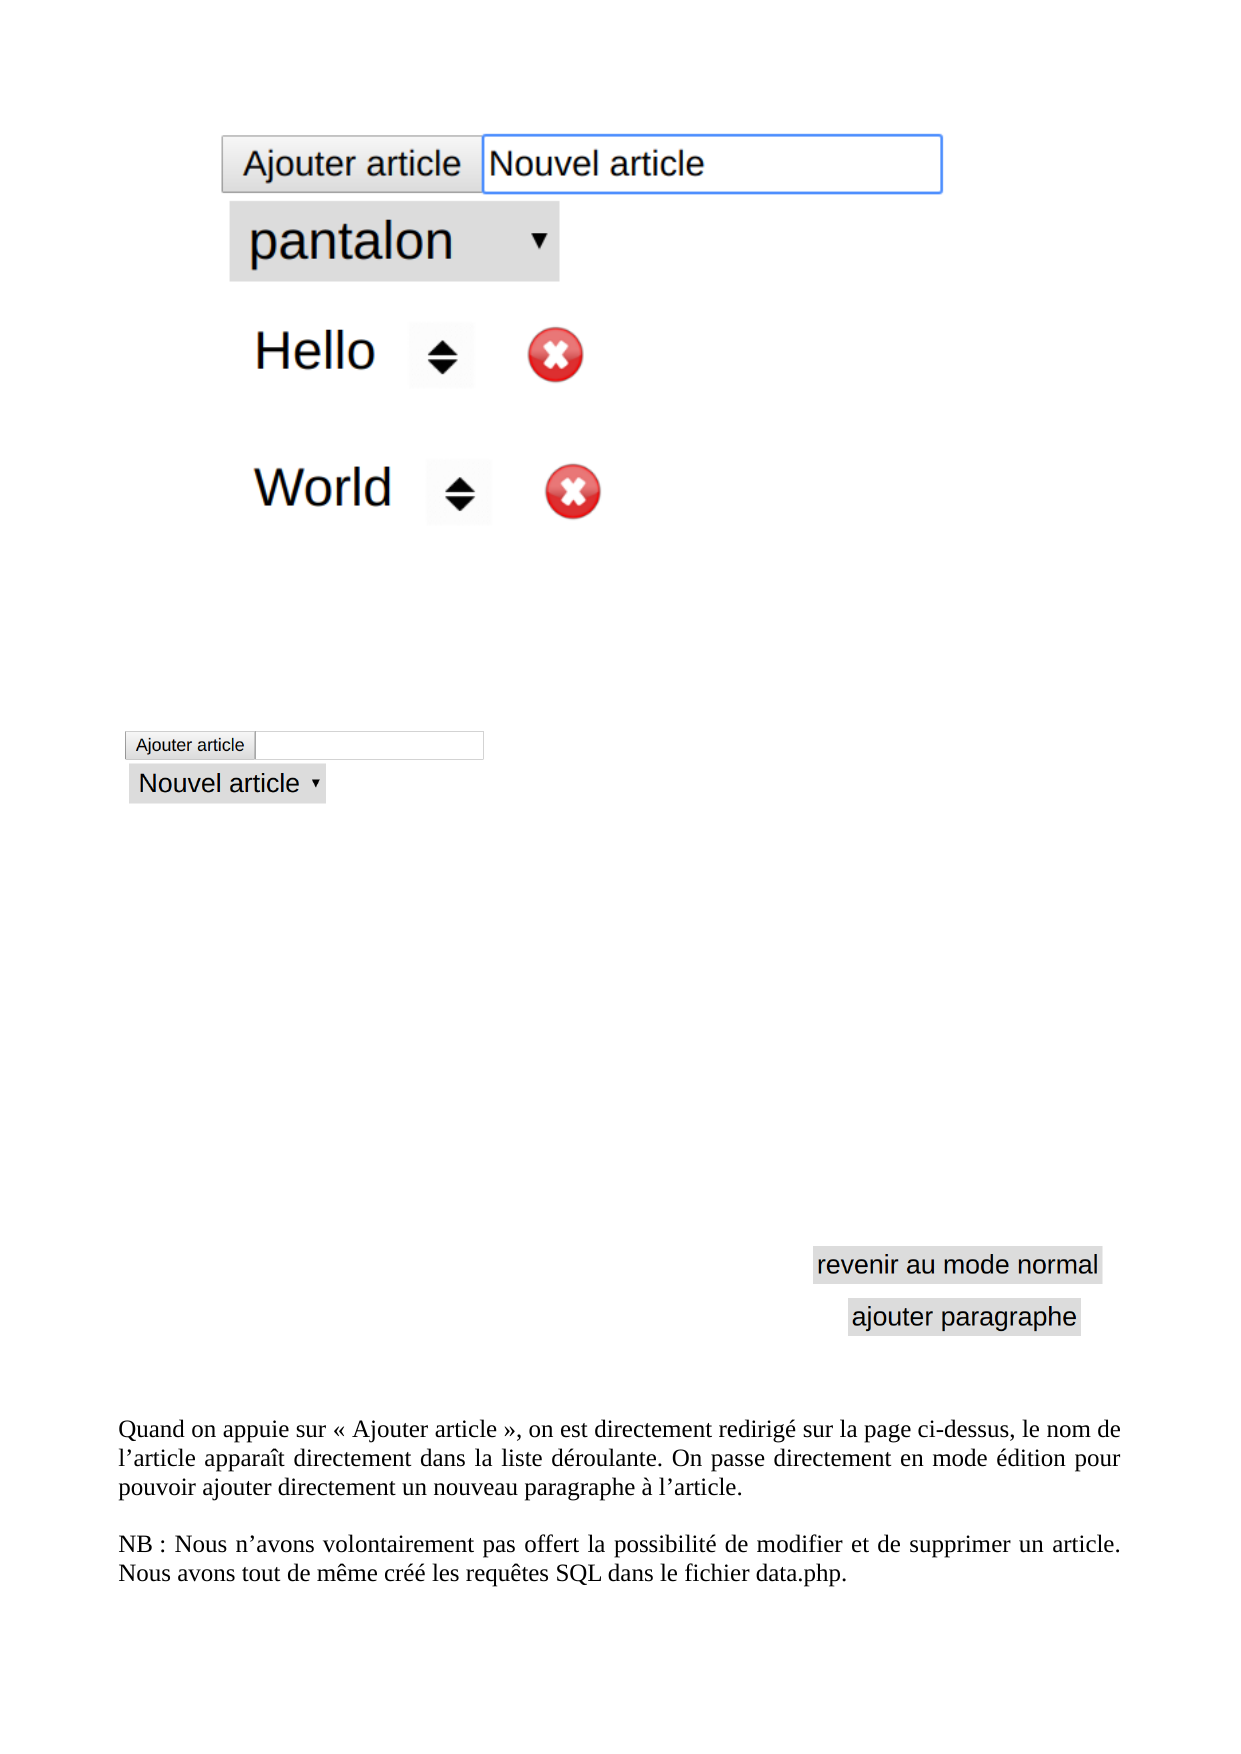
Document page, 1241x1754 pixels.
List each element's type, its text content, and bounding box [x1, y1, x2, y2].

picture [211, 118, 1029, 609]
text NB : Nous n’avons volontairement pas offert la possibilité de modifier et de supprimer un article. Nous avons tout de même créé les requêtes SQL dans le fichier data.php. [118, 1529, 1122, 1587]
picture [118, 723, 1123, 1364]
text Quand on appuie sur « Ajouter article », on est directement redirigé sur la page ci-dessus, le nom de l’article apparaît directement dans la liste déroulante. On passe directement en mode édition pour pouvoir ajouter directement un nouveau paragraphe à l’article. [118, 1414, 1122, 1501]
